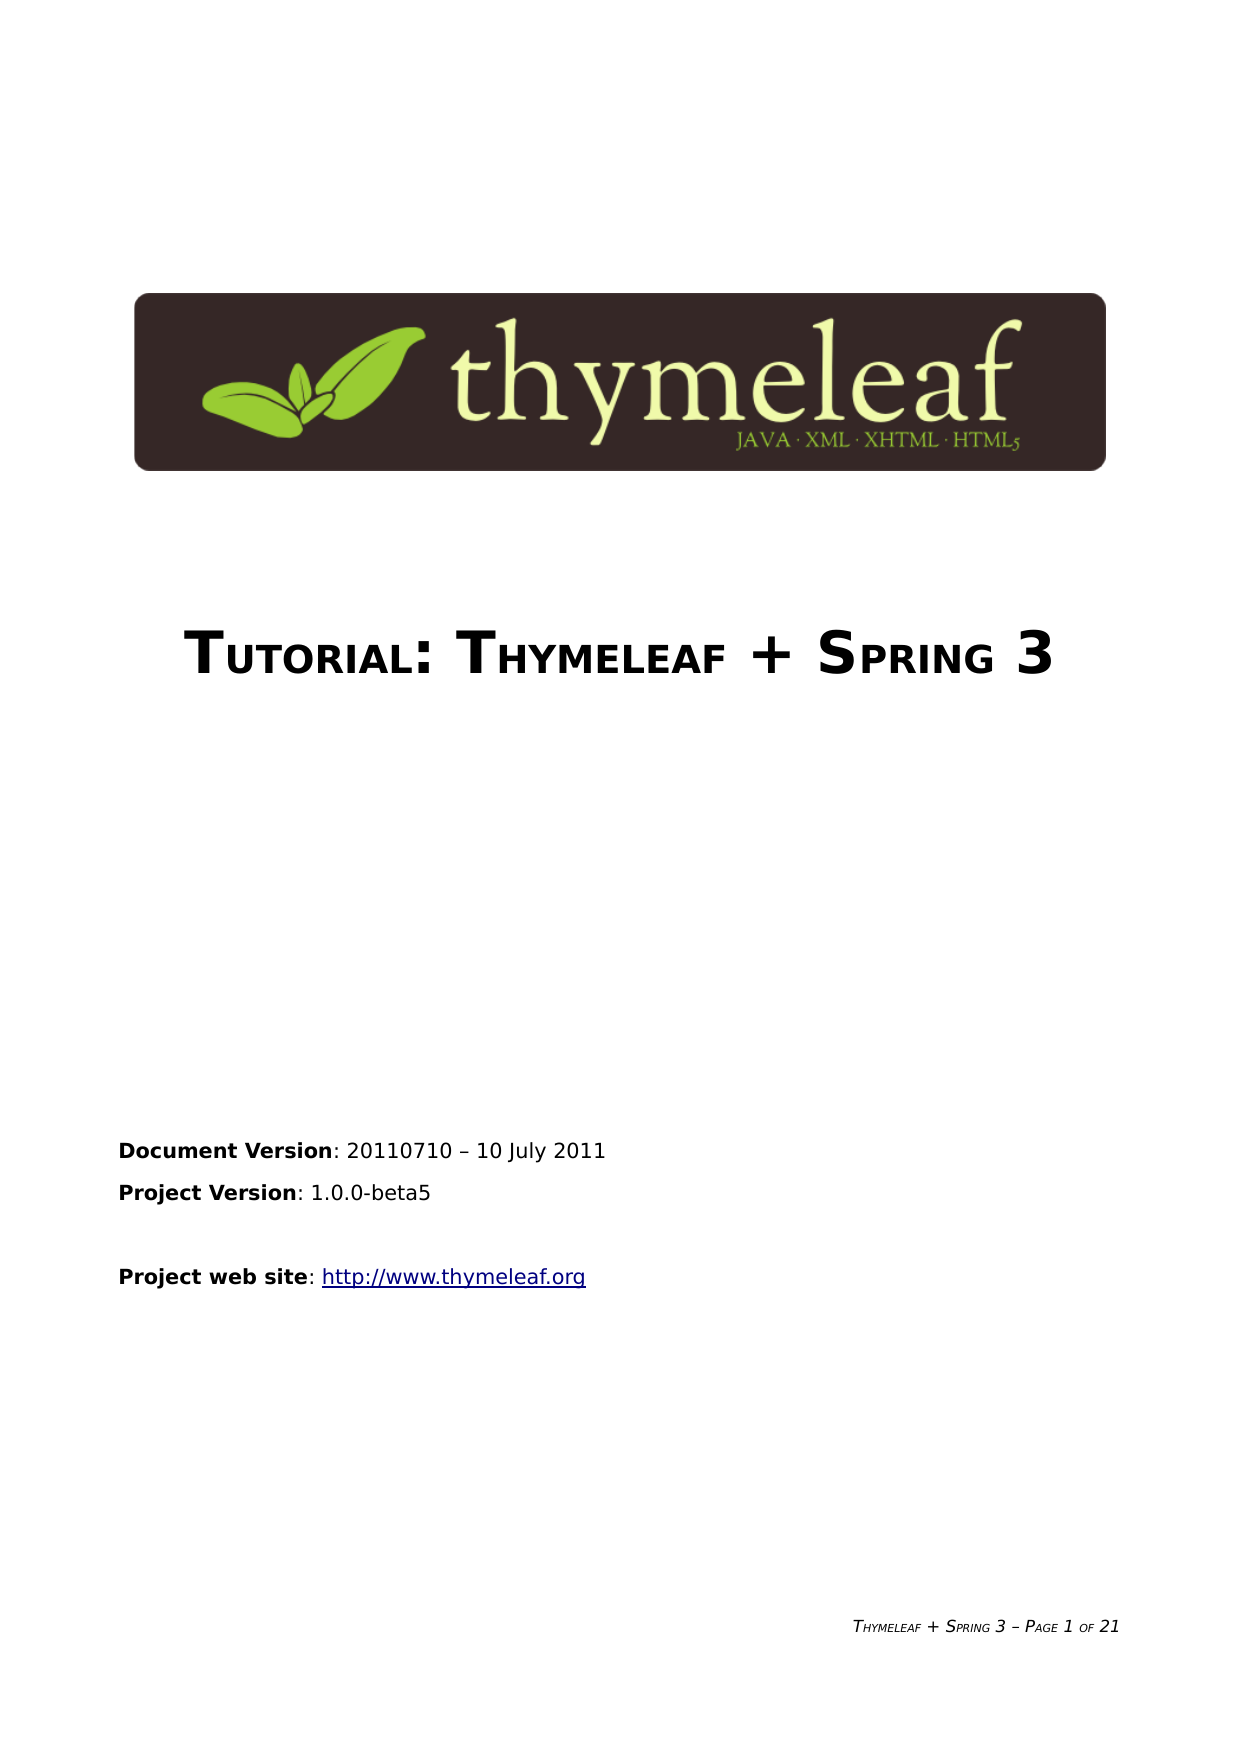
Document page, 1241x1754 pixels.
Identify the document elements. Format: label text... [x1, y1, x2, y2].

text Document Version: 20110710 – 10 July 2011 [118, 1139, 1122, 1164]
text Project web site: http://www.thymeleaf.org [118, 1265, 1122, 1289]
text Project Version: 1.0.0-beta5 [118, 1181, 1122, 1206]
picture [134, 293, 1106, 471]
title Tutorial: Thymeleaf + Spring 3 [118, 620, 1122, 688]
